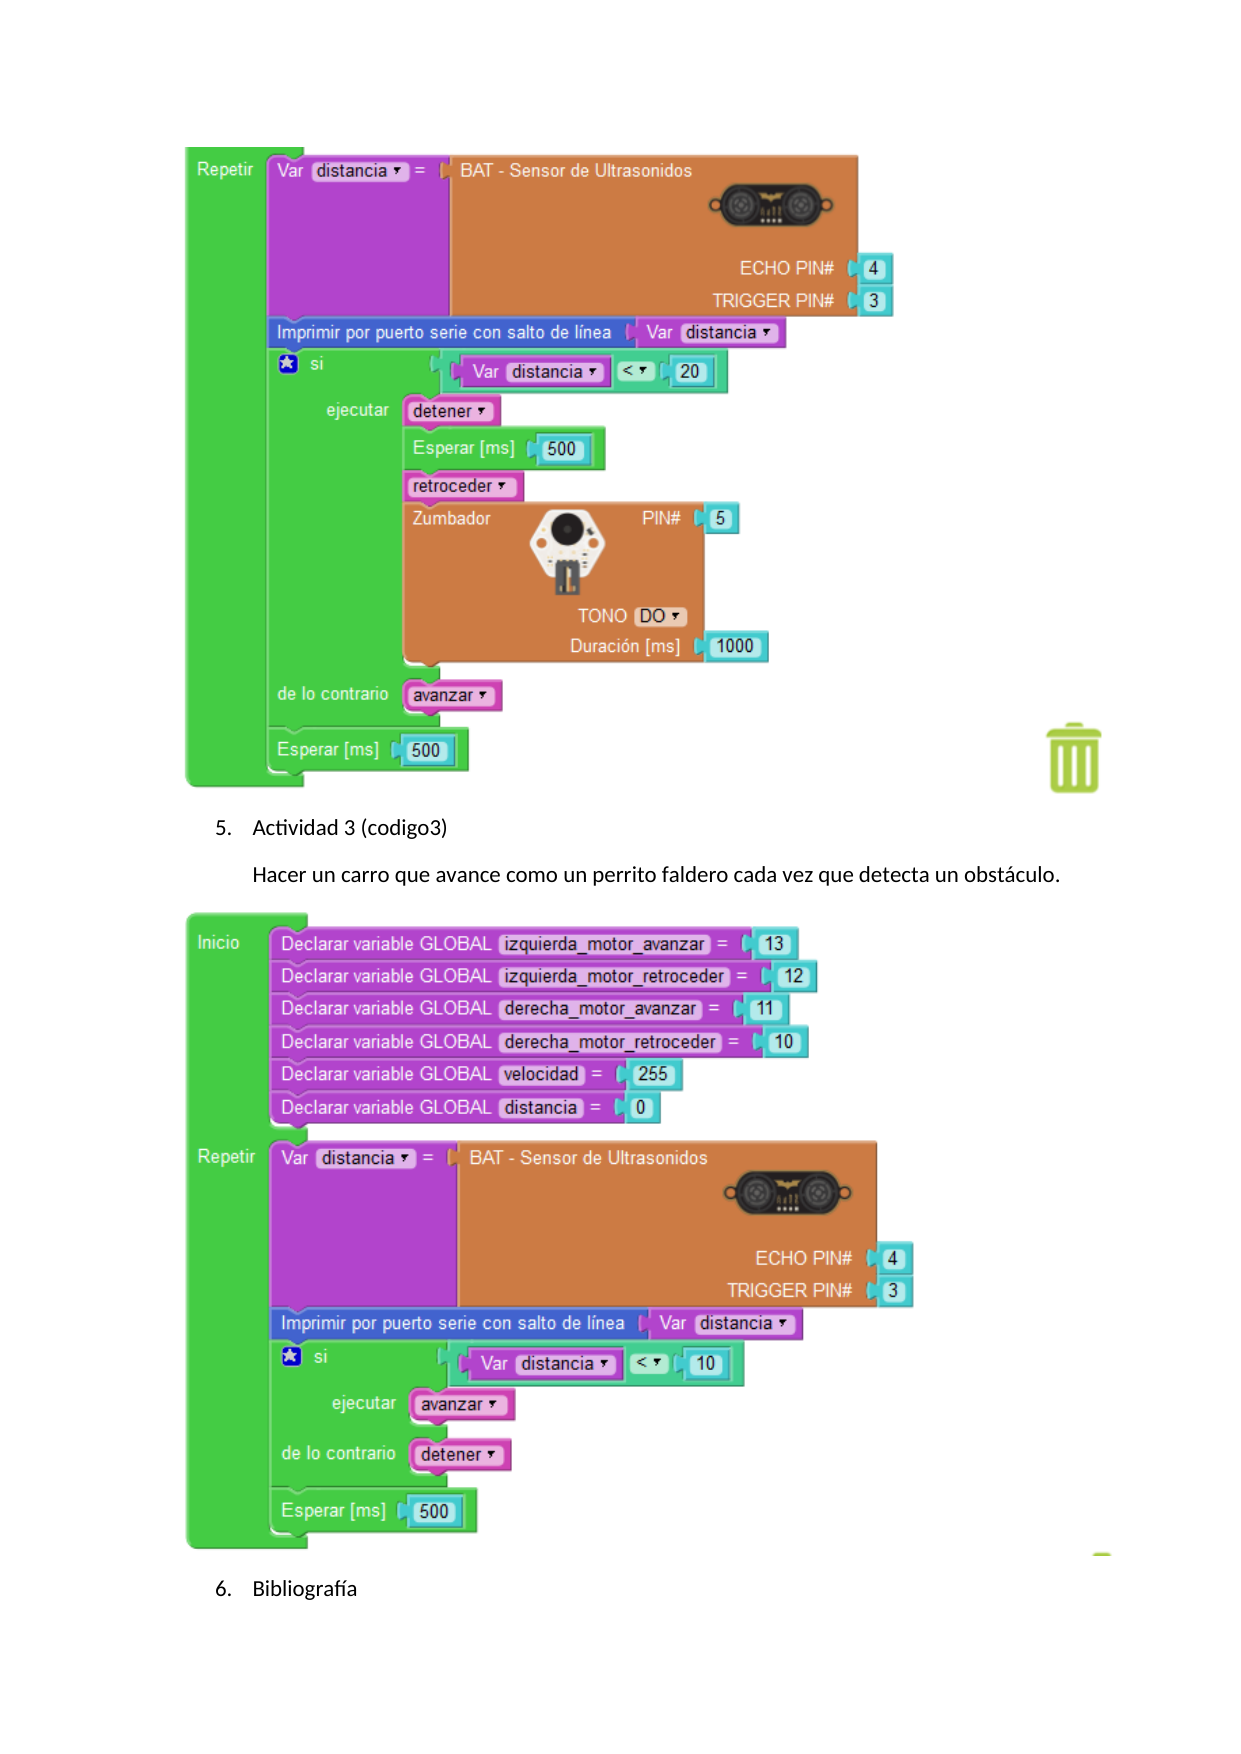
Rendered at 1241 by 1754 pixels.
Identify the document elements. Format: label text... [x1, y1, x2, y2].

picture [177, 147, 1126, 795]
list Bibliografía [215, 1574, 1063, 1602]
text Hacer un carro que avance como un perrito faldero cada vez que detecta un obstáculo. [252, 860, 1063, 888]
list Actividad 3 (codigo3) [215, 813, 1063, 841]
picture [177, 907, 1148, 1556]
